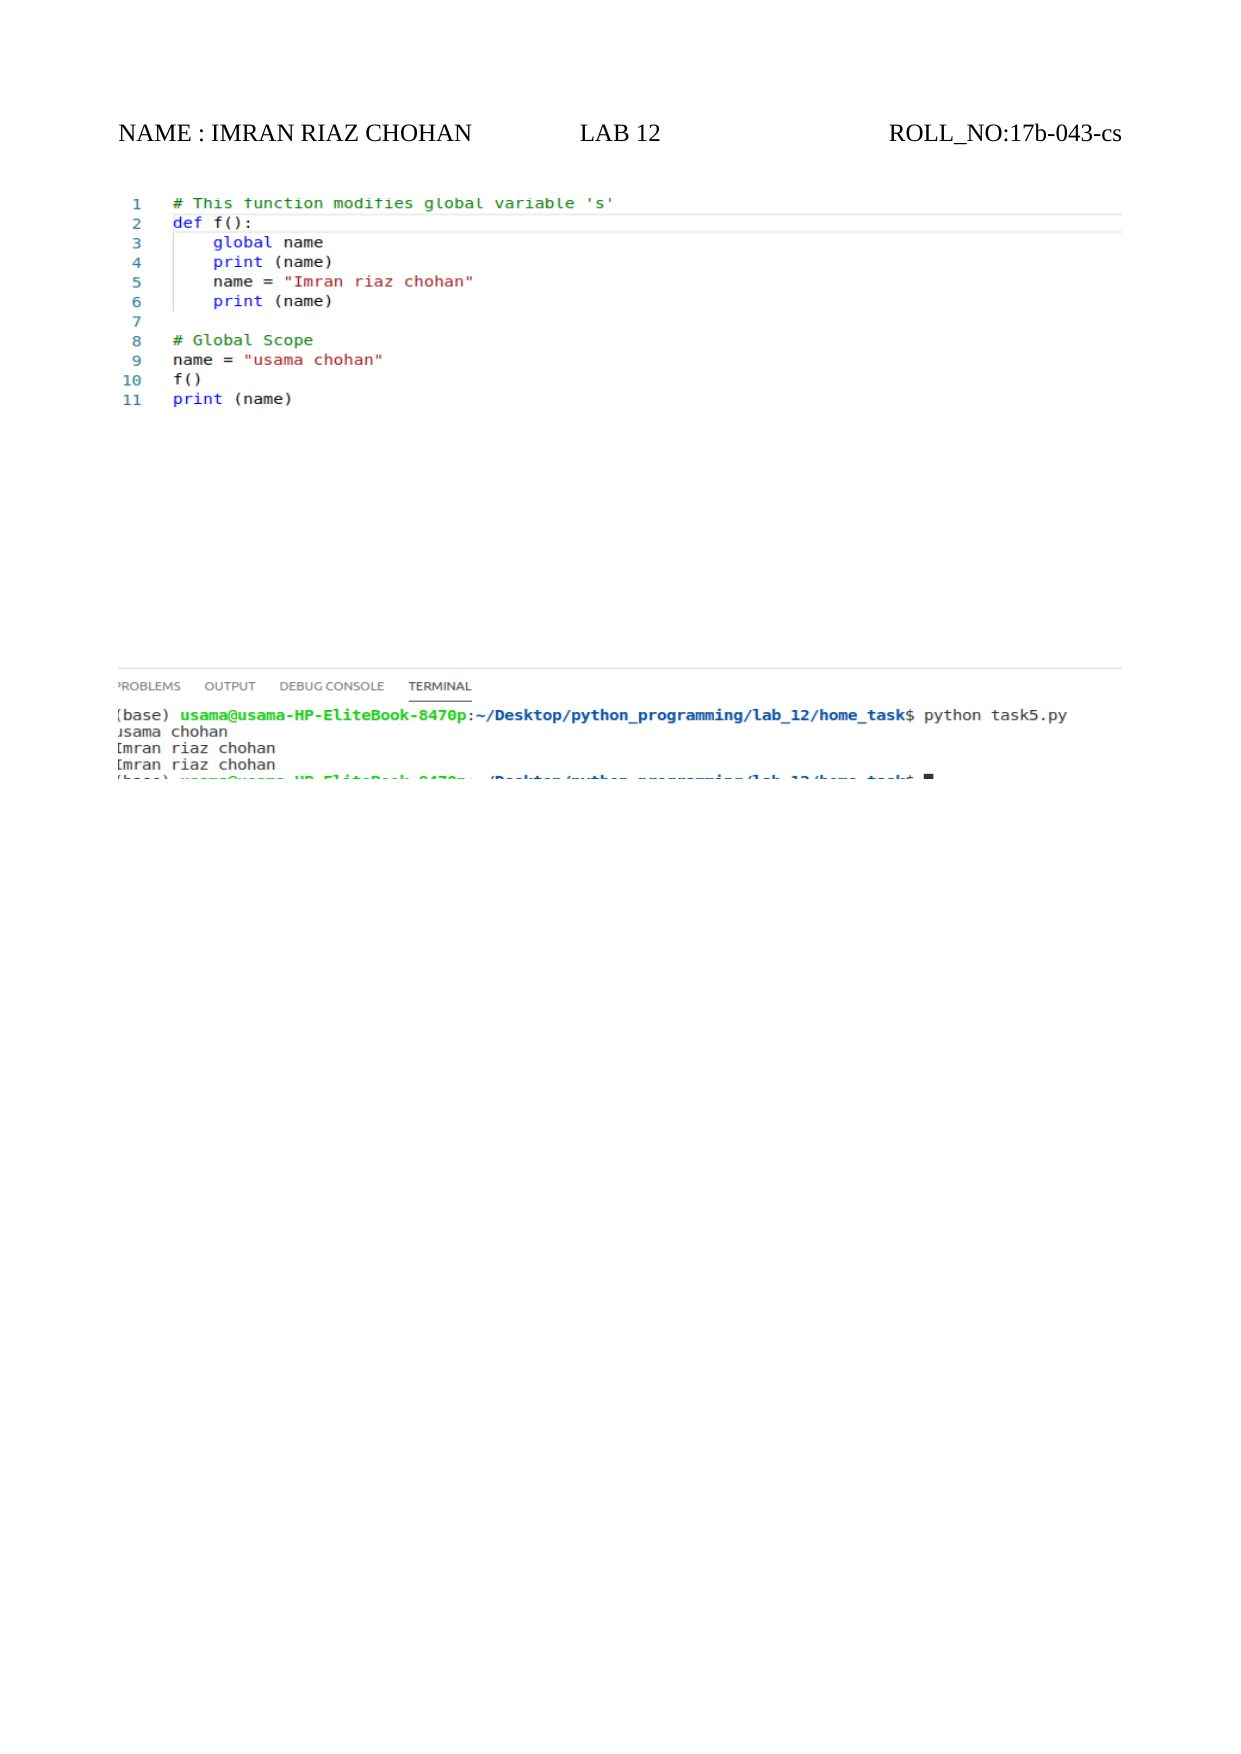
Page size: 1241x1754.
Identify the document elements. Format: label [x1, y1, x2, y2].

picture [118, 198, 1123, 779]
